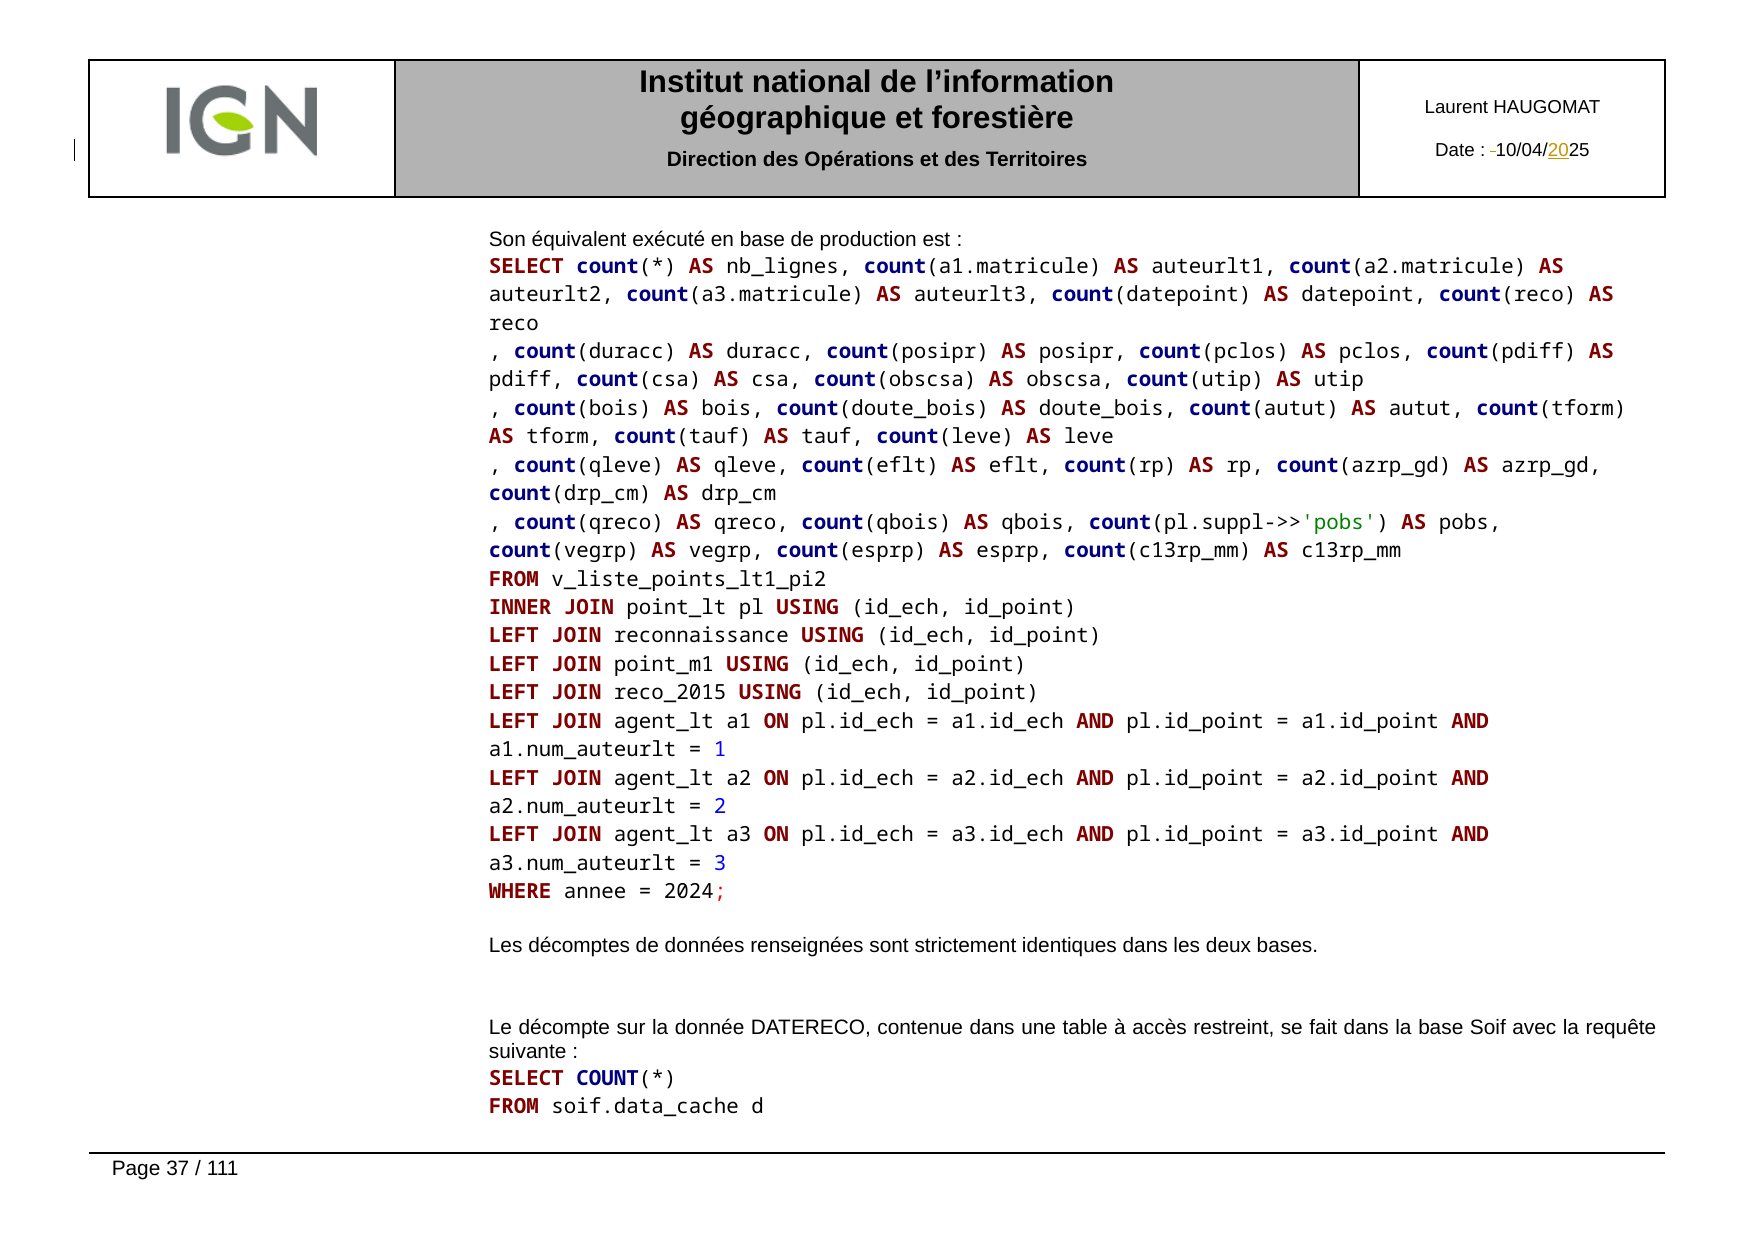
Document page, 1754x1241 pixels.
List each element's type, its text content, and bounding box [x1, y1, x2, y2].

table_cell [89, 198, 483, 1126]
picture [141, 62, 343, 180]
table_cell Son équivalent exécuté en base de production est : SELECT count(*) AS nb_lignes, count(a1.matricule) AS auteurlt1, count(a2.matricule) AS auteurlt2, count(a3.matricule) AS auteurlt3, count(datepoint) AS datepoint, count(reco) AS reco , count(duracc) AS duracc, count(posipr) AS posipr, count(pclos) AS pclos, count(pdiff) AS pdiff, count(csa) AS csa, count(obscsa) AS obscsa, count(utip) AS utip , count(bois) AS bois, count(doute_bois) AS doute_bois, count(autut) AS autut, count(tform) AS tform, count(tauf) AS tauf, count(leve) AS leve , count(qleve) AS qleve, count(eflt) AS eflt, count(rp) AS rp, count(azrp_gd) AS azrp_gd, count(drp_cm) AS drp_cm , count(qreco) AS qreco, count(qbois) AS qbois, count(pl.suppl->>'pobs') AS pobs, count(vegrp) AS vegrp, count(esprp) AS esprp, count(c13rp_mm) AS c13rp_mm FROM v_liste_points_lt1_pi2 INNER JOIN point_lt pl USING (id_ech, id_point) LEFT JOIN reconnaissance USING (id_ech, id_point) LEFT JOIN point_m1 USING (id_ech, id_point) LEFT JOIN reco_2015 USING (id_ech, id_point) LEFT JOIN agent_lt a1 ON pl.id_ech = a1.id_ech AND pl.id_point = a1.id_point AND a1.num_auteurlt = 1 LEFT JOIN agent_lt a2 ON pl.id_ech = a2.id_ech AND pl.id_point = a2.id_point AND a2.num_auteurlt = 2 LEFT JOIN agent_lt a3 ON pl.id_ech = a3.id_ech AND pl.id_point = a3.id_point AND a3.num_auteurlt = 3 WHERE annee = 2024; Les décomptes de données renseignées sont strictement identiques dans les deux bases. Le décompte sur la donnée DATERECO, contenue dans une table à accès restreint, se fait dans la base Soif avec la requête suivante : SELECT COUNT(*) FROM soif.data_cache d [483, 198, 1665, 1126]
